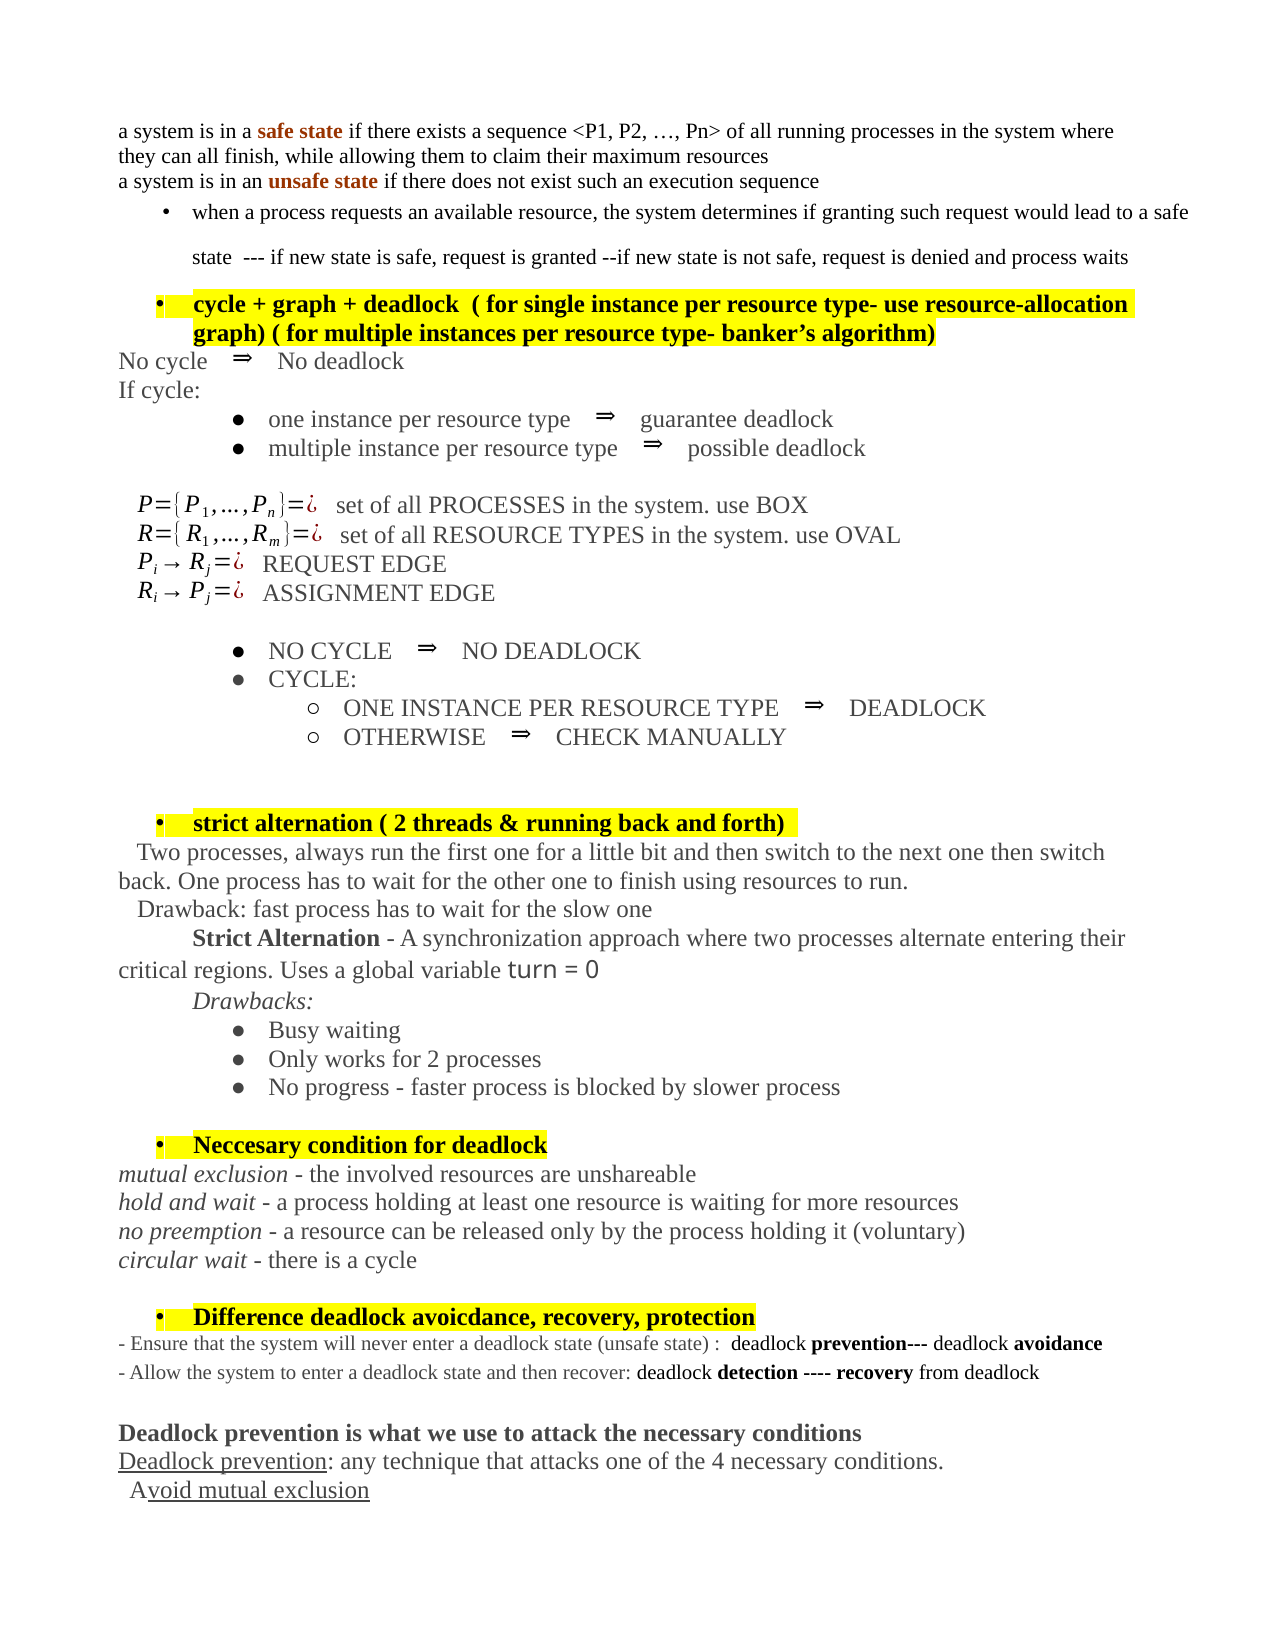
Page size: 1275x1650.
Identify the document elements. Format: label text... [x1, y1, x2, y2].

list CYCLE: [231, 664, 1157, 693]
list Drawback: fast process has to wait for the slow one [118, 894, 1157, 923]
list NO CYCLE NO DEADLOCK [231, 636, 1157, 664]
list hold and wait - a process holding at least one resource is waiting for more resources [118, 1187, 1157, 1216]
text ASSIGNMENT EDGE [118, 578, 1157, 607]
text Avoid mutual exclusion [118, 1475, 1157, 1504]
text set of all PROCESSES in the system. use BOX [118, 490, 1157, 520]
text No cycle No deadlock [118, 346, 1157, 375]
list Difference deadlock avoicdance, recovery, protection [156, 1302, 1157, 1331]
list Two processes, always run the first one for a little bit and then switch to the next one then switch back. One process has to wait for the other one to finish using resources to run. [118, 837, 1157, 894]
list mutual exclusion - the involved resources are unshareable [118, 1159, 1157, 1187]
list OTHERWISE CHECK MANUALLY [306, 722, 1157, 751]
list one instance per resource type guarantee deadlock [231, 404, 1157, 433]
list Only works for 2 processes [231, 1044, 1157, 1072]
list multiple instance per resource type possible deadlock [231, 433, 1157, 461]
text a system is in an unsafe state if there does not exist such an execution sequence [118, 168, 1157, 194]
list Busy waiting [231, 1015, 1157, 1044]
list cycle + graph + deadlock ( for single instance per resource type- use resource-allocation graph) ( for multiple instances per resource type- banker’s algorithm) [156, 289, 1157, 346]
text - Ensure that the system will never enter a deadlock state (unsafe state) : deadlock prevention--- deadlock avoidance [118, 1331, 1157, 1355]
text If cycle: [118, 375, 1157, 404]
list strict alternation ( 2 threads & running back and forth) [156, 808, 1157, 837]
list ONE INSTANCE PER RESOURCE TYPE DEADLOCK [306, 693, 1157, 722]
list no preemption - a resource can be released only by the process holding it (voluntary) [118, 1216, 1157, 1245]
list circular wait - there is a cycle [118, 1245, 1157, 1274]
text a system is in a safe state if there exists a sequence <P1, P2, …, Pn> of all running processes in the system where they can all finish, while allowing them to claim their maximum resources [118, 118, 1157, 168]
text - Allow the system to enter a deadlock state and then recover: deadlock detection ---- recovery from deadlock [118, 1360, 1157, 1384]
list Deadlock prevention is what we use to attack the necessary conditions [118, 1418, 1157, 1446]
text Deadlock prevention: any technique that attacks one of the 4 necessary conditions. [118, 1446, 1157, 1475]
text Drawbacks: [118, 986, 1157, 1015]
text set of all RESOURCE TYPES in the system. use OVAL [118, 520, 1157, 549]
list Neccesary condition for deadlock [156, 1130, 1157, 1159]
text Strict Alternation - A synchronization approach where two processes alternate entering their critical regions. Uses a global variable turn = 0 [118, 923, 1157, 986]
text REQUEST EDGE [118, 549, 1157, 578]
list when a process requests an available resource, the system determines if granting such request would lead to a safe state --- if new state is safe, request is granted --if new state is not safe, request is denied and process waits [162, 199, 1194, 269]
list No progress - faster process is blocked by slower process [231, 1072, 1157, 1101]
